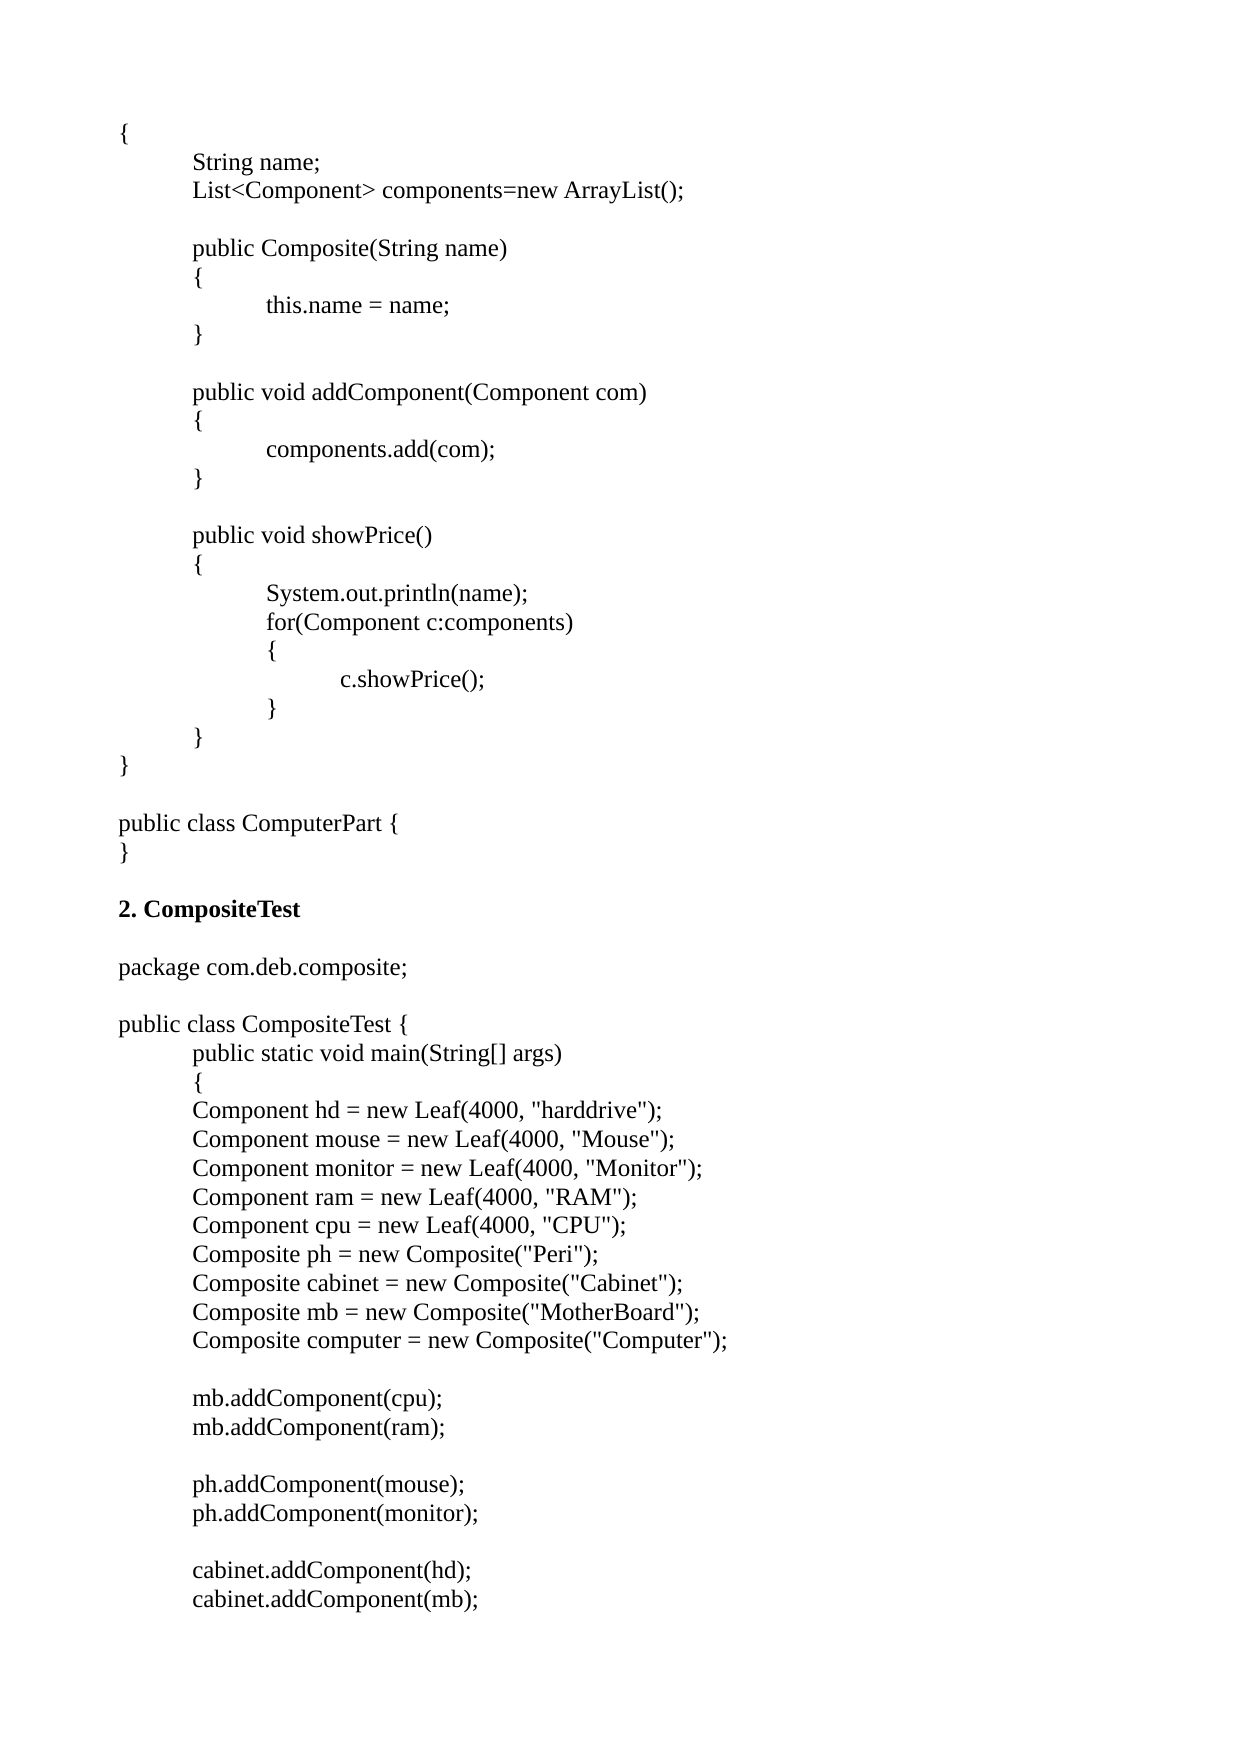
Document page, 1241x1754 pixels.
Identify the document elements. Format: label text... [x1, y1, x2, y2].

text Composite mb = new Composite("MotherBoard"); [118, 1297, 1122, 1326]
text } [118, 693, 1122, 722]
text cabinet.addComponent(hd); [118, 1556, 1122, 1584]
text package com.deb.composite; [118, 952, 1122, 981]
text cabinet.addComponent(mb); [118, 1584, 1122, 1613]
text public static void main(String[] args) [118, 1038, 1122, 1067]
text { [118, 262, 1122, 291]
text public void showPrice() [118, 521, 1122, 549]
text components.add(com); [118, 434, 1122, 463]
text List<Component> components=new ArrayList(); [118, 176, 1122, 204]
text for(Component c:components) [118, 607, 1122, 636]
text Component mouse = new Leaf(4000, "Mouse"); [118, 1124, 1122, 1153]
text 2. CompositeTest [118, 894, 1122, 923]
text public void addComponent(Component com) [118, 377, 1122, 406]
text { [118, 118, 1122, 147]
text } [118, 319, 1122, 348]
text ph.addComponent(mouse); [118, 1469, 1122, 1498]
text public Composite(String name) [118, 233, 1122, 262]
text System.out.println(name); [118, 578, 1122, 607]
text public class CompositeTest { [118, 1009, 1122, 1038]
text c.showPrice(); [118, 664, 1122, 693]
text { [118, 549, 1122, 578]
text this.name = name; [118, 291, 1122, 319]
text } [118, 463, 1122, 492]
text { [118, 636, 1122, 664]
text mb.addComponent(ram); [118, 1412, 1122, 1441]
text public class ComputerPart { [118, 808, 1122, 837]
text Composite computer = new Composite("Computer"); [118, 1326, 1122, 1354]
text mb.addComponent(cpu); [118, 1383, 1122, 1412]
text { [118, 406, 1122, 434]
text String name; [118, 147, 1122, 176]
text { [118, 1067, 1122, 1096]
text } [118, 751, 1122, 779]
text Component monitor = new Leaf(4000, "Monitor"); [118, 1153, 1122, 1182]
text Component ram = new Leaf(4000, "RAM"); [118, 1182, 1122, 1211]
text } [118, 722, 1122, 751]
text Composite ph = new Composite("Peri"); [118, 1239, 1122, 1268]
text ph.addComponent(monitor); [118, 1498, 1122, 1527]
text Component cpu = new Leaf(4000, "CPU"); [118, 1211, 1122, 1239]
text } [118, 837, 1122, 866]
text Composite cabinet = new Composite("Cabinet"); [118, 1268, 1122, 1297]
text Component hd = new Leaf(4000, "harddrive"); [118, 1096, 1122, 1124]
